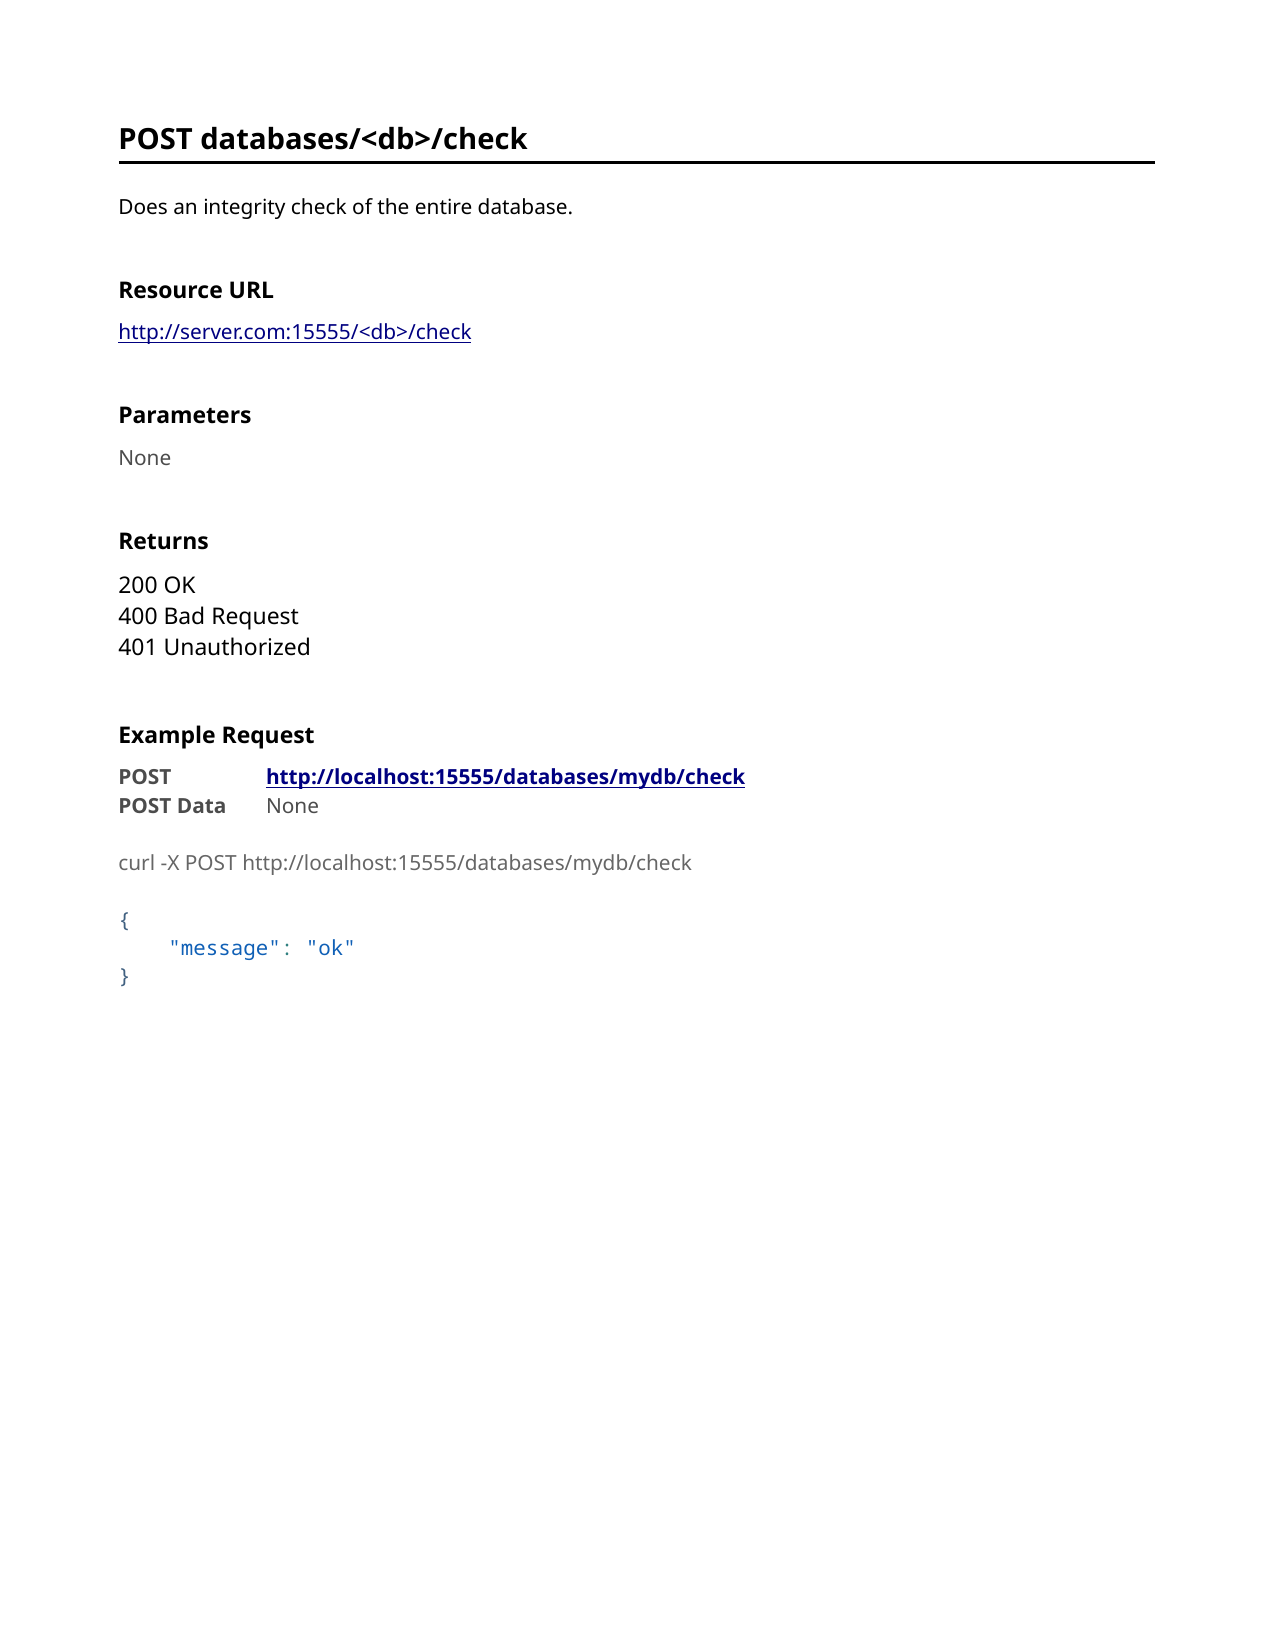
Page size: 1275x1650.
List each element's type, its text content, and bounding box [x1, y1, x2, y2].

text { [118, 905, 1157, 933]
text POST Data None [118, 791, 1157, 819]
text 401 Unauthorized [118, 631, 1157, 662]
subtitle Resource URL [118, 274, 1157, 305]
text 200 OK [118, 569, 1157, 600]
text None [118, 443, 1157, 472]
subtitle Example Request [118, 719, 1157, 750]
text curl -X POST http://localhost:15555/databases/mydb/check [118, 848, 1157, 876]
text 400 Bad Request [118, 600, 1157, 631]
subtitle Parameters [118, 399, 1157, 431]
text POST http://localhost:15555/databases/mydb/check [118, 762, 1157, 791]
text "message": "ok" [118, 933, 1157, 962]
subtitle Returns [118, 525, 1157, 556]
text http://server.com:15555/<db>/check [118, 317, 1157, 346]
text Does an integrity check of the entire database. [118, 192, 1157, 220]
text POST databases/<db>/check [118, 118, 1157, 158]
text } [118, 962, 1157, 990]
